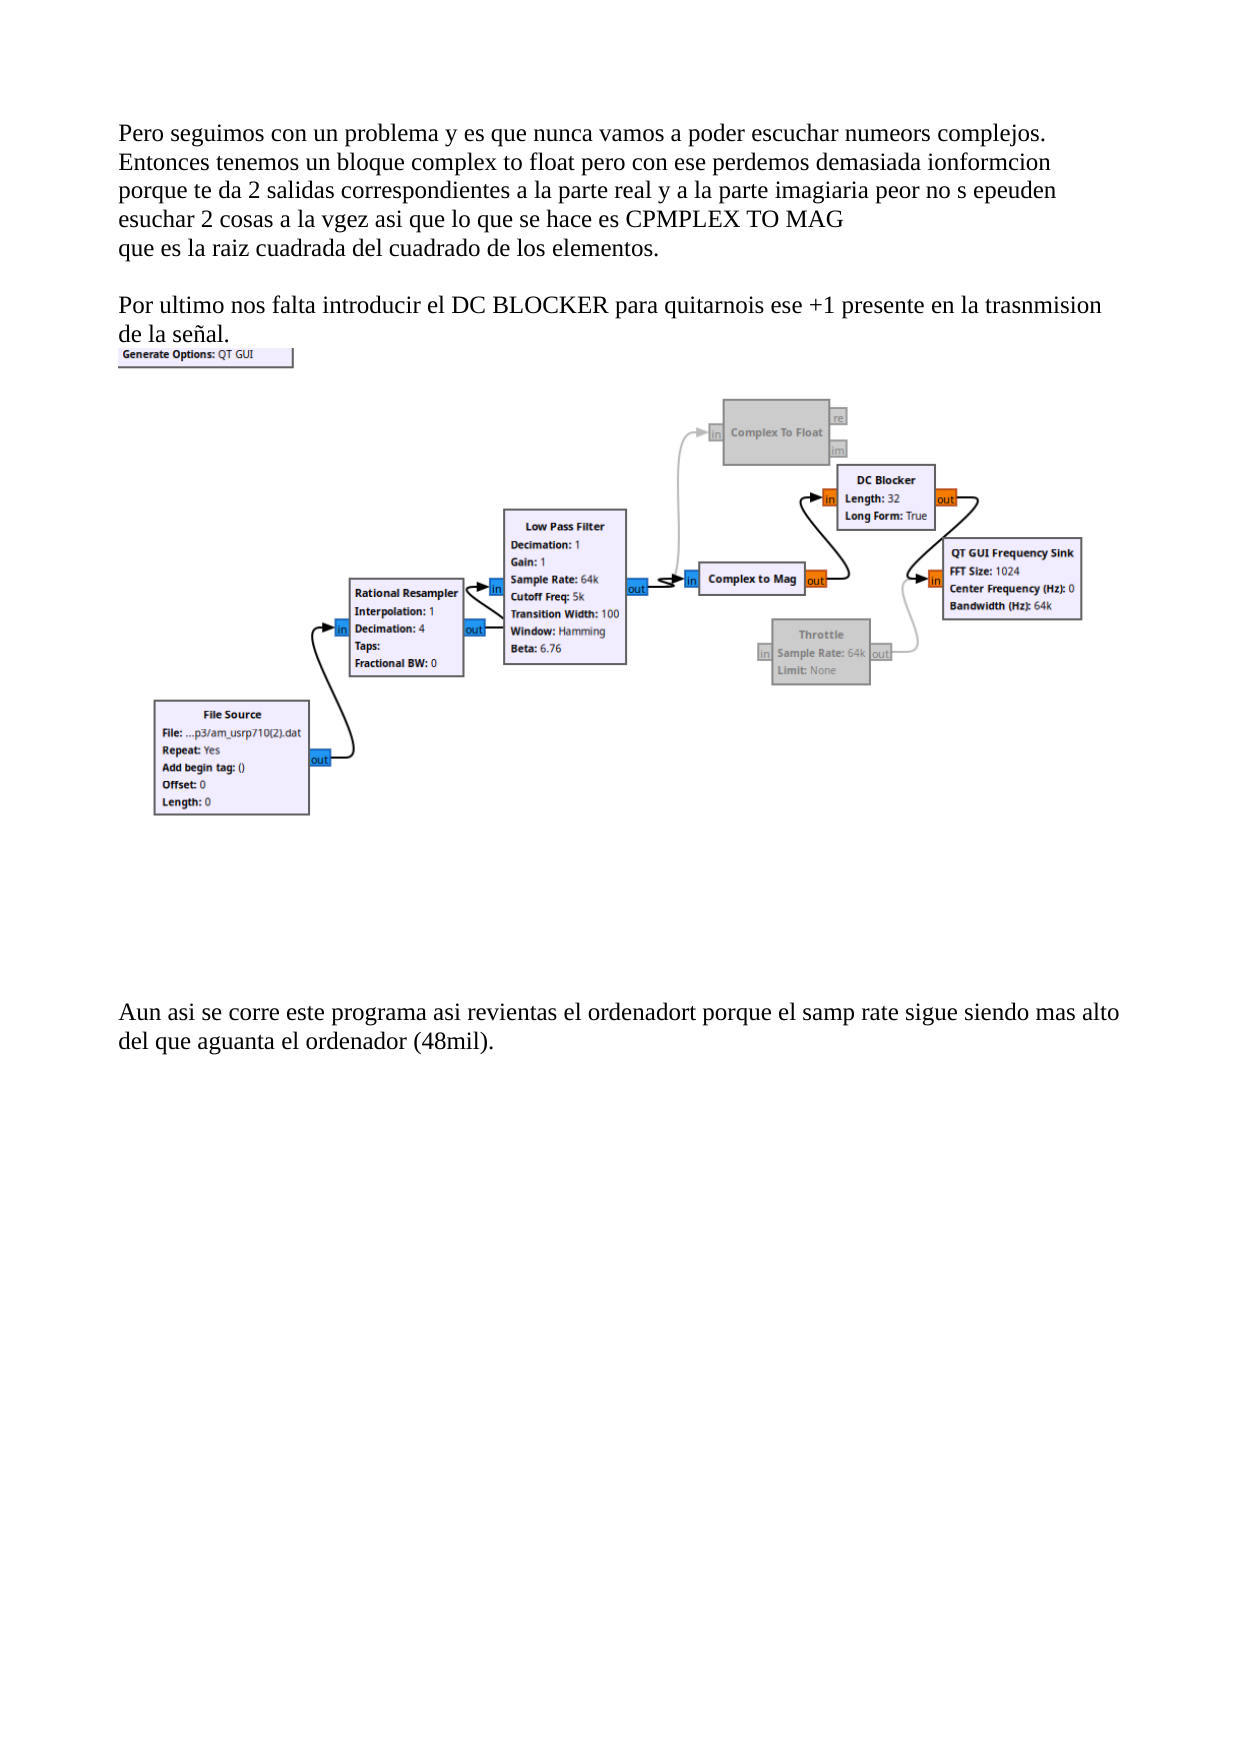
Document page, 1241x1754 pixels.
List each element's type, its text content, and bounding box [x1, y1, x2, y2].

text Por ultimo nos falta introducir el DC BLOCKER para quitarnois ese +1 presente en la trasnmision de la señal. [118, 291, 1122, 348]
text Pero seguimos con un problema y es que nunca vamos a poder escuchar numeors complejos. Entonces tenemos un bloque complex to float pero con ese perdemos demasiada ionformcion porque te da 2 salidas correspondientes a la parte real y a la parte imagiaria peor no s epeuden esuchar 2 cosas a la vgez asi que lo que se hace es CPMPLEX TO MAG [118, 118, 1122, 233]
text Aun asi se corre este programa asi revientas el ordenadort porque el samp rate sigue siendo mas alto del que aguanta el ordenador (48mil). [118, 997, 1122, 1054]
picture [118, 348, 1123, 969]
text que es la raiz cuadrada del cuadrado de los elementos. [118, 233, 1122, 262]
